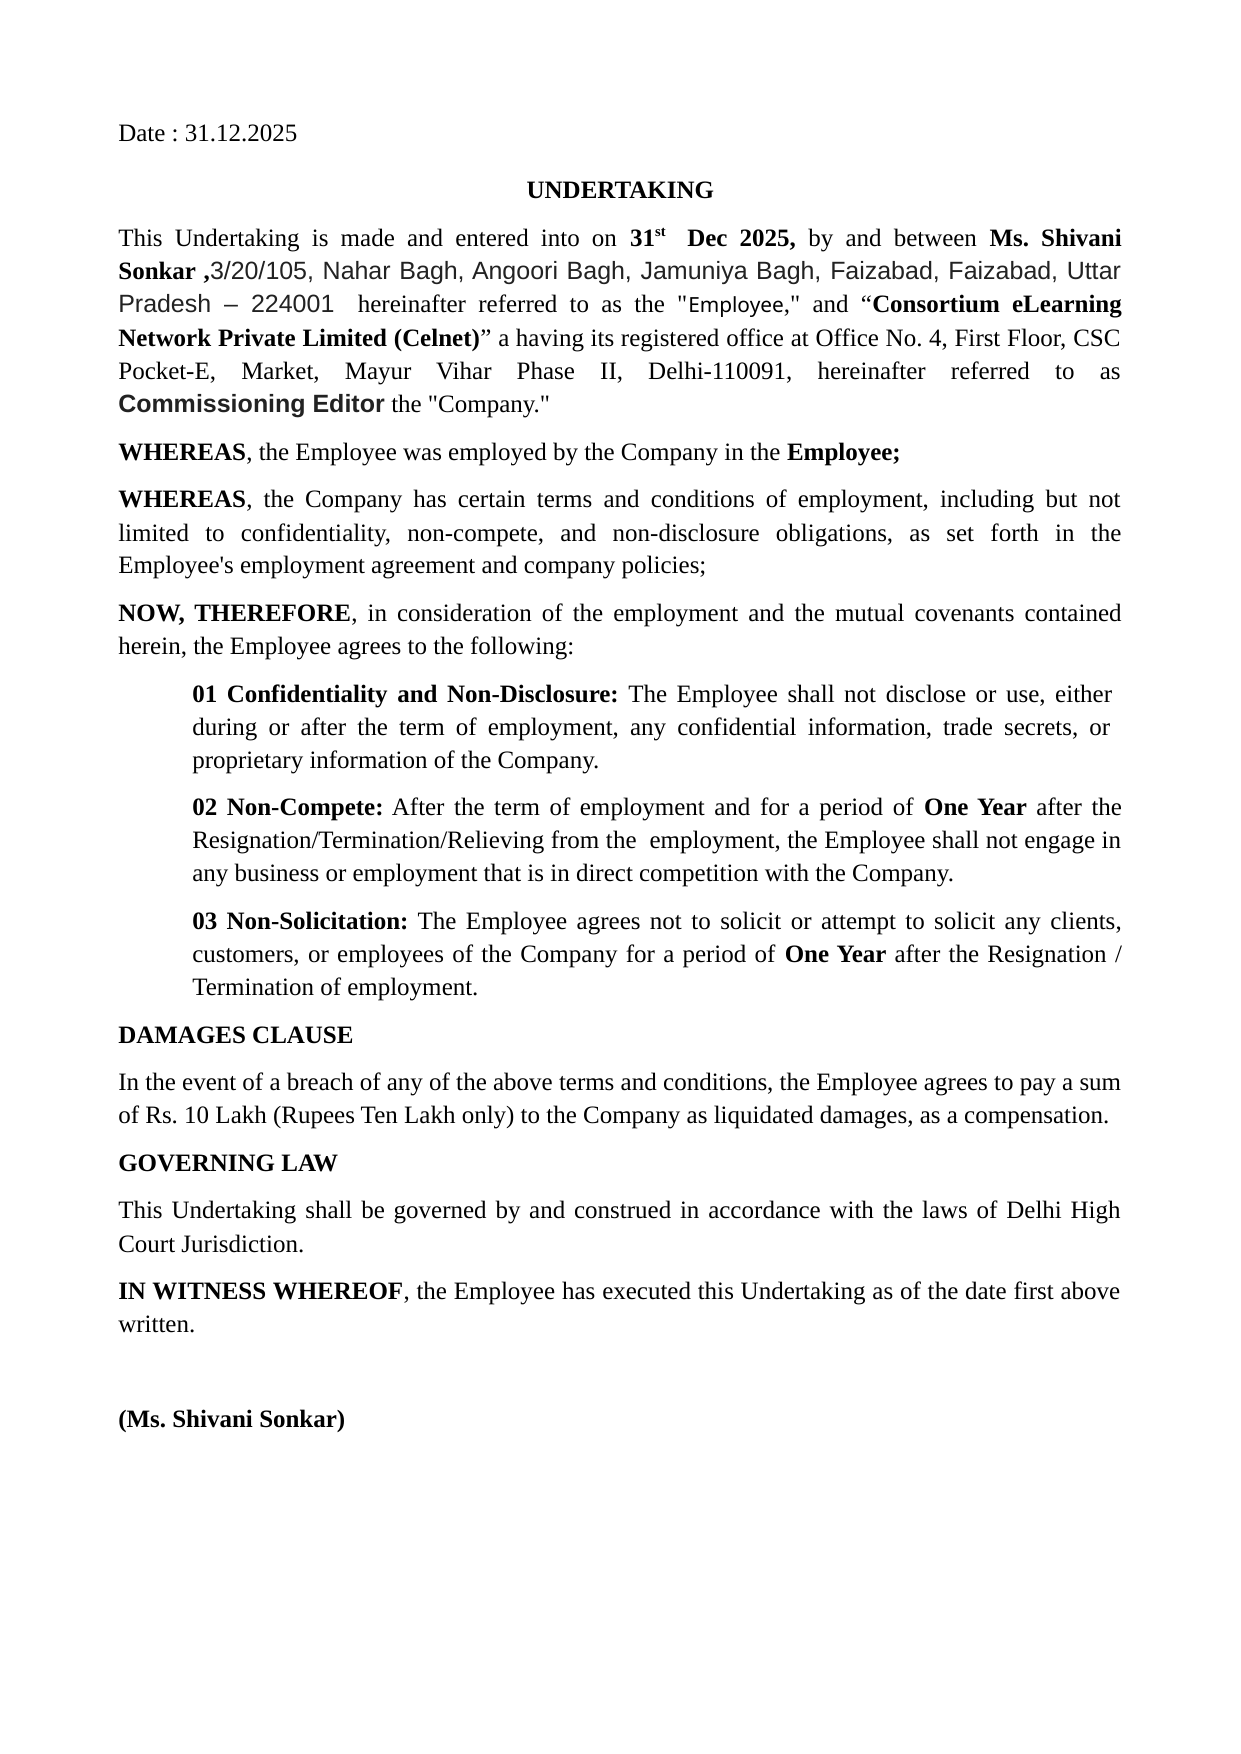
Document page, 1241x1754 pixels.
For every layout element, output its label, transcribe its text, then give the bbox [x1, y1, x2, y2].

text WHEREAS, the Company has certain terms and conditions of employment, including but not limited to confidentiality, non-compete, and non-disclosure obligations, as set forth in the Employee's employment agreement and company policies; [118, 484, 1122, 579]
text This Undertaking is made and entered into on 31st Dec 2025, by and between Ms. Shivani Sonkar ,3/20/105, Nahar Bagh, Angoori Bagh, Jamuniya Bagh, Faizabad, Faizabad, Uttar Pradesh – 224001 hereinafter referred to as the "Employee," and “Consortium eLearning Network Private Limited (Celnet)” a having its registered office at Office No. 4, First Floor, CSC Pocket-E, Market, Mayur Vihar Phase II, Delhi-110091, hereinafter referred to as Commissioning Editor the "Company." [118, 223, 1122, 418]
text 01 Confidentiality and Non-Disclosure: The Employee shall not disclose or use, either during or after the term of employment, any confidential information, trade secrets, or proprietary information of the Company. [118, 679, 1122, 774]
text DAMAGES CLAUSE [118, 1020, 1122, 1048]
text (Ms. Shivani Sonkar) [118, 1404, 1122, 1433]
text Date : 31.12.2025 [118, 118, 1122, 147]
text This Undertaking shall be governed by and construed in accordance with the laws of Delhi High Court Jurisdiction. [118, 1196, 1122, 1257]
text IN WITNESS WHEREOF, the Employee has executed this Undertaking as of the date first above written. [118, 1276, 1122, 1338]
text NOW, THEREFORE, in consideration of the employment and the mutual covenants contained herein, the Employee agrees to the following: [118, 598, 1122, 660]
text WHEREAS, the Employee was employed by the Company in the Employee; [118, 437, 1122, 466]
list 02 Non-Compete: After the term of employment and for a period of One Year after the Resignation/Termination/Relieving from the employment, the Employee shall not engage in any business or employment that is in direct competition with the Company. [162, 792, 1122, 887]
list 03 Non-Solicitation: The Employee agrees not to solicit or attempt to solicit any clients, customers, or employees of the Company for a period of One Year after the Resignation / Termination of employment. [162, 906, 1122, 1001]
text UNDERTAKING [118, 176, 1122, 204]
text GOVERNING LAW [118, 1148, 1122, 1177]
text In the event of a breach of any of the above terms and conditions, the Employee agrees to pay a sum of Rs. 10 Lakh (Rupees Ten Lakh only) to the Company as liquidated damages, as a compensation. [118, 1067, 1122, 1129]
